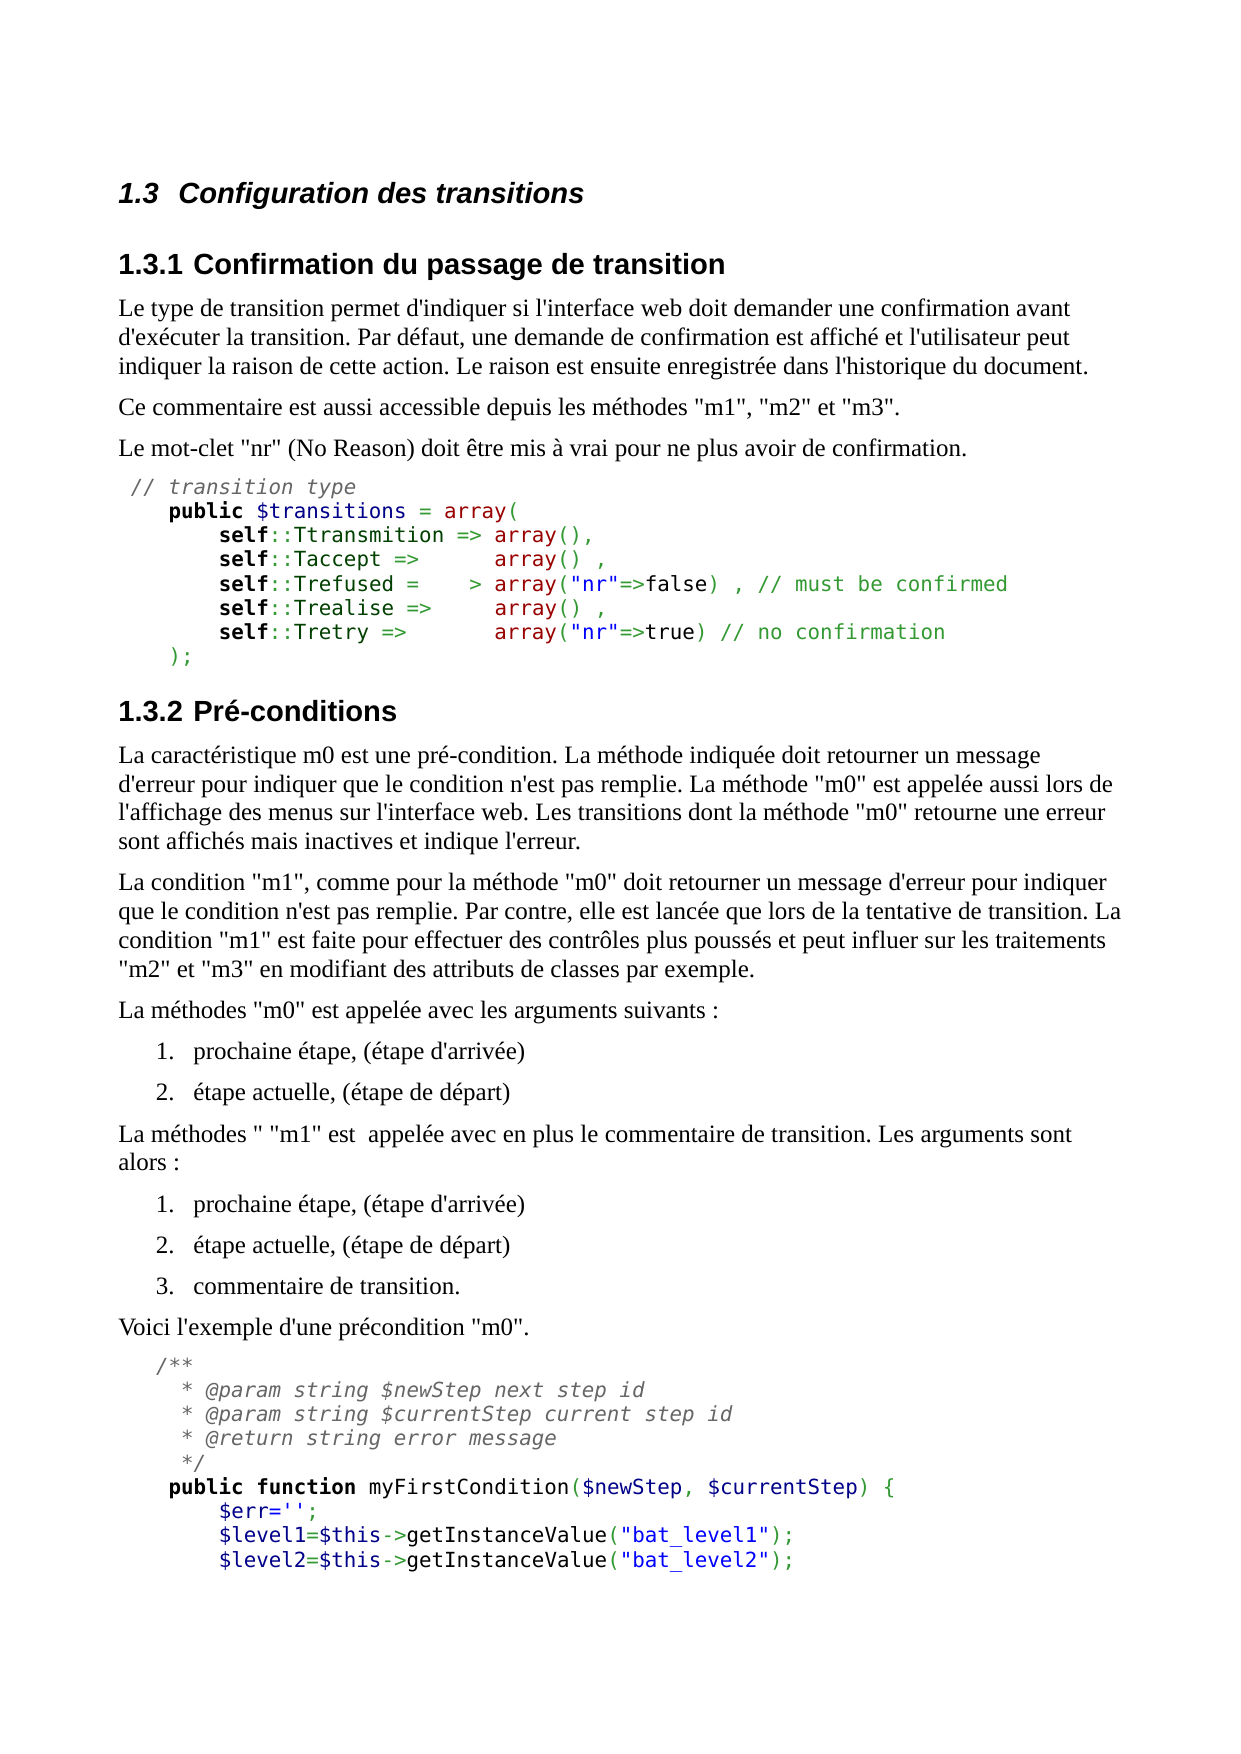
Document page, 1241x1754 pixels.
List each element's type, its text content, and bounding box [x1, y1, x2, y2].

text // transition type [118, 475, 1122, 499]
list prochaine étape, (étape d'arrivée) [156, 1189, 1122, 1217]
list étape actuelle, (étape de départ) [156, 1230, 1122, 1259]
text $level1=$this->getInstanceValue("bat_level1"); [118, 1523, 1122, 1548]
text * @param string $currentStep current step id [118, 1402, 1122, 1426]
text Voici l'exemple d'une précondition "m0". [118, 1312, 1122, 1341]
text public $transitions = array( [118, 499, 1122, 523]
text La caractéristique m0 est une pré-condition. La méthode indiquée doit retourner un message d'erreur pour indiquer que le condition n'est pas remplie. La méthode "m0" est appelée aussi lors de l'affichage des menus sur l'interface web. Les transitions dont la méthode "m0" retourne une erreur sont affichés mais inactives et indique l'erreur. [118, 740, 1122, 855]
text self::Taccept => array() , [118, 547, 1122, 572]
subtitle Confirmation du passage de transition [118, 247, 1122, 281]
list commentaire de transition. [156, 1271, 1122, 1300]
text * @return string error message [118, 1426, 1122, 1451]
text */ [118, 1451, 1122, 1475]
subtitle Configuration des transitions [118, 176, 1122, 210]
text Ce commentaire est aussi accessible depuis les méthodes "m1", "m2" et "m3". [118, 392, 1122, 421]
text $err=''; [118, 1499, 1122, 1523]
text /** [118, 1354, 1122, 1378]
text La condition "m1", comme pour la méthode "m0" doit retourner un message d'erreur pour indiquer que le condition n'est pas remplie. Par contre, elle est lancée que lors de la tentative de transition. La condition "m1" est faite pour effectuer des contrôles plus poussés et peut influer sur les traitements "m2" et "m3" en modifiant des attributs de classes par exemple. [118, 867, 1122, 982]
text La méthodes "m0" est appelée avec les arguments suivants : [118, 995, 1122, 1024]
list étape actuelle, (étape de départ) [156, 1077, 1122, 1106]
text self::Ttransmition => array(), [118, 523, 1122, 547]
text ); [118, 644, 1122, 669]
text self::Tretry => array("nr"=>true) // no confirmation [118, 620, 1122, 644]
text Le type de transition permet d'indiquer si l'interface web doit demander une confirmation avant d'exécuter la transition. Par défaut, une demande de confirmation est affiché et l'utilisateur peut indiquer la raison de cette action. Le raison est ensuite enregistrée dans l'historique du document. [118, 293, 1122, 380]
text La méthodes " "m1" est appelée avec en plus le commentaire de transition. Les arguments sont alors : [118, 1119, 1122, 1176]
text * @param string $newStep next step id [118, 1378, 1122, 1402]
text Le mot-clet "nr" (No Reason) doit être mis à vrai pour ne plus avoir de confirmation. [118, 433, 1122, 462]
text $level2=$this->getInstanceValue("bat_level2"); [118, 1548, 1122, 1572]
list prochaine étape, (étape d'arrivée) [156, 1036, 1122, 1065]
text public function myFirstCondition($newStep, $currentStep) { [118, 1475, 1122, 1499]
text self::Trefused = > array("nr"=>false) , // must be confirmed [118, 572, 1122, 596]
subtitle Pré-conditions [118, 694, 1122, 727]
text self::Trealise => array() , [118, 596, 1122, 620]
